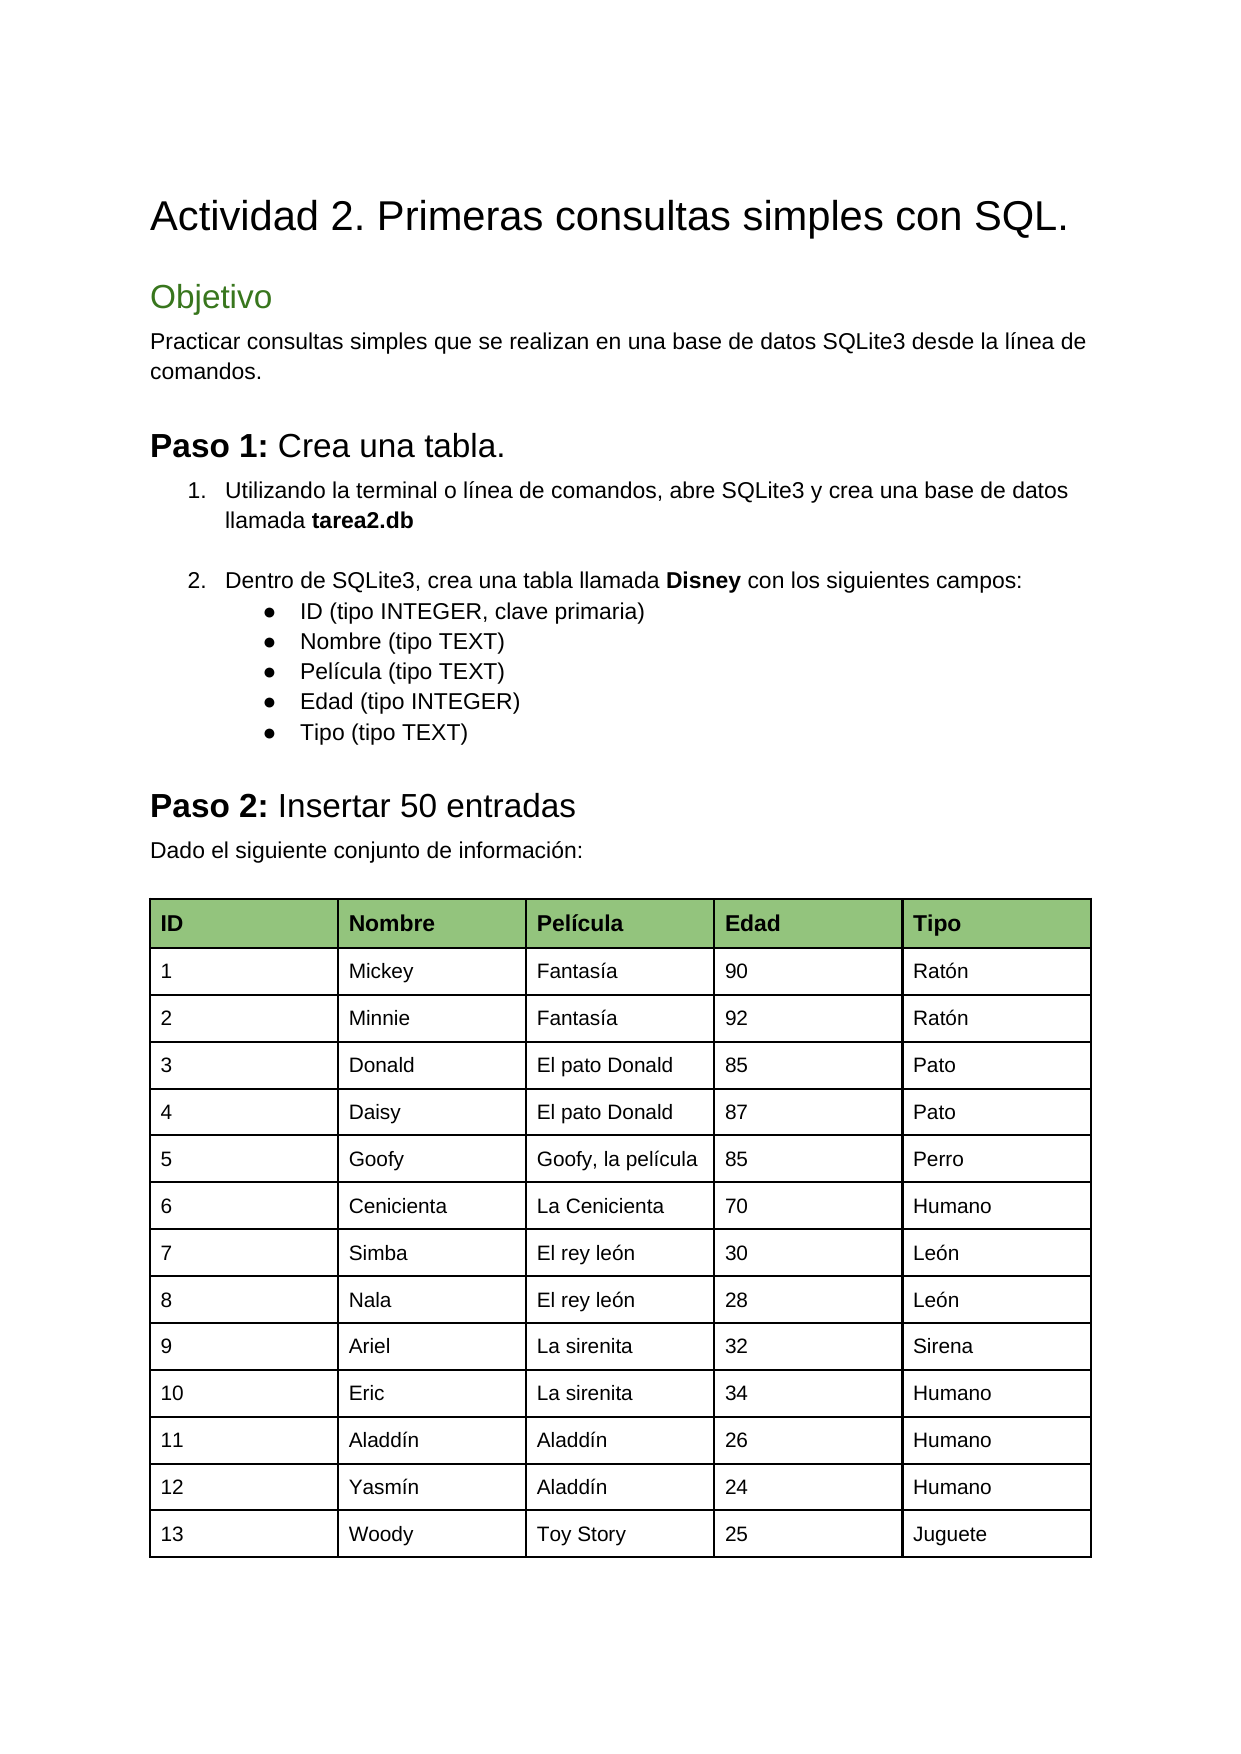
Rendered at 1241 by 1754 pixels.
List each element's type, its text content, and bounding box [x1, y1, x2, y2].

table_cell Sirena [904, 1324, 1090, 1369]
table_cell 32 [715, 1324, 901, 1369]
table_cell El pato Donald [527, 1043, 713, 1087]
table_cell El rey león [527, 1230, 713, 1275]
table_cell 90 [715, 949, 901, 994]
table_cell Simba [339, 1230, 525, 1275]
table_header ID [151, 900, 337, 947]
table_cell Eric [339, 1371, 525, 1416]
table_cell Ariel [339, 1324, 525, 1369]
table_cell Minnie [339, 996, 525, 1041]
table_cell 24 [715, 1465, 901, 1509]
table_header Edad [715, 900, 901, 947]
list ID (tipo INTEGER, clave primaria) [262, 598, 1090, 624]
list Película (tipo TEXT) [262, 658, 1090, 684]
table_header Película [527, 900, 713, 947]
table_cell 13 [151, 1511, 337, 1556]
table_cell Ratón [904, 949, 1090, 994]
table_cell Yasmín [339, 1465, 525, 1509]
table_cell Pato [904, 1043, 1090, 1087]
table_cell La sirenita [527, 1371, 713, 1416]
table_cell 12 [151, 1465, 337, 1509]
list Utilizando la terminal o línea de comandos, abre SQLite3 y crea una base de datos llamada tarea2.db [187, 477, 1090, 533]
table_cell Juguete [904, 1511, 1090, 1556]
list Edad (tipo INTEGER) [262, 688, 1090, 715]
list Nombre (tipo TEXT) [262, 628, 1090, 654]
table_cell 4 [151, 1090, 337, 1134]
subtitle Paso 2: Insertar 50 entradas [150, 786, 1090, 825]
table_header Tipo [904, 900, 1090, 947]
subtitle Actividad 2. Primeras consultas simples con SQL. [150, 192, 1090, 239]
table_cell 87 [715, 1090, 901, 1134]
table_cell Fantasía [527, 949, 713, 994]
table_cell 25 [715, 1511, 901, 1556]
table_cell Humano [904, 1183, 1090, 1228]
table_cell 6 [151, 1183, 337, 1228]
table_cell El rey león [527, 1277, 713, 1322]
table_cell 34 [715, 1371, 901, 1416]
text Dado el siguiente conjunto de información: [150, 837, 1090, 863]
table_header Nombre [339, 900, 525, 947]
subtitle Objetivo [150, 277, 1090, 316]
table_cell 1 [151, 949, 337, 994]
table_cell 3 [151, 1043, 337, 1087]
table_cell Woody [339, 1511, 525, 1556]
table_cell Donald [339, 1043, 525, 1087]
table_cell Daisy [339, 1090, 525, 1134]
table_cell Cenicienta [339, 1183, 525, 1228]
table_cell 5 [151, 1136, 337, 1181]
table_cell Humano [904, 1418, 1090, 1462]
table_cell Nala [339, 1277, 525, 1322]
table_cell 8 [151, 1277, 337, 1322]
table_cell Aladdín [527, 1465, 713, 1509]
table_cell Humano [904, 1371, 1090, 1416]
table_cell 7 [151, 1230, 337, 1275]
table_cell 11 [151, 1418, 337, 1462]
table_cell 85 [715, 1043, 901, 1087]
table_cell Perro [904, 1136, 1090, 1181]
text Practicar consultas simples que se realizan en una base de datos SQLite3 desde la línea de comandos. [150, 328, 1090, 384]
table_cell Aladdín [527, 1418, 713, 1462]
table_cell León [904, 1277, 1090, 1322]
table_cell La Cenicienta [527, 1183, 713, 1228]
table_cell León [904, 1230, 1090, 1275]
list Dentro de SQLite3, crea una tabla llamada Disney con los siguientes campos: [187, 567, 1090, 594]
table_cell 9 [151, 1324, 337, 1369]
table_cell 30 [715, 1230, 901, 1275]
table_cell Goofy [339, 1136, 525, 1181]
table_cell El pato Donald [527, 1090, 713, 1134]
table_cell La sirenita [527, 1324, 713, 1369]
table_cell 28 [715, 1277, 901, 1322]
table_cell Humano [904, 1465, 1090, 1509]
table_cell Aladdín [339, 1418, 525, 1462]
list Tipo (tipo TEXT) [262, 718, 1090, 745]
table_cell Ratón [904, 996, 1090, 1041]
table_cell Goofy, la película [527, 1136, 713, 1181]
table_cell 10 [151, 1371, 337, 1416]
subtitle Paso 1: Crea una tabla. [150, 426, 1090, 464]
table_cell 26 [715, 1418, 901, 1462]
table_cell 70 [715, 1183, 901, 1228]
table_cell Fantasía [527, 996, 713, 1041]
table_cell Pato [904, 1090, 1090, 1134]
table_cell 92 [715, 996, 901, 1041]
table_cell 85 [715, 1136, 901, 1181]
table_cell Mickey [339, 949, 525, 994]
table_cell 2 [151, 996, 337, 1041]
table_cell Toy Story [527, 1511, 713, 1556]
